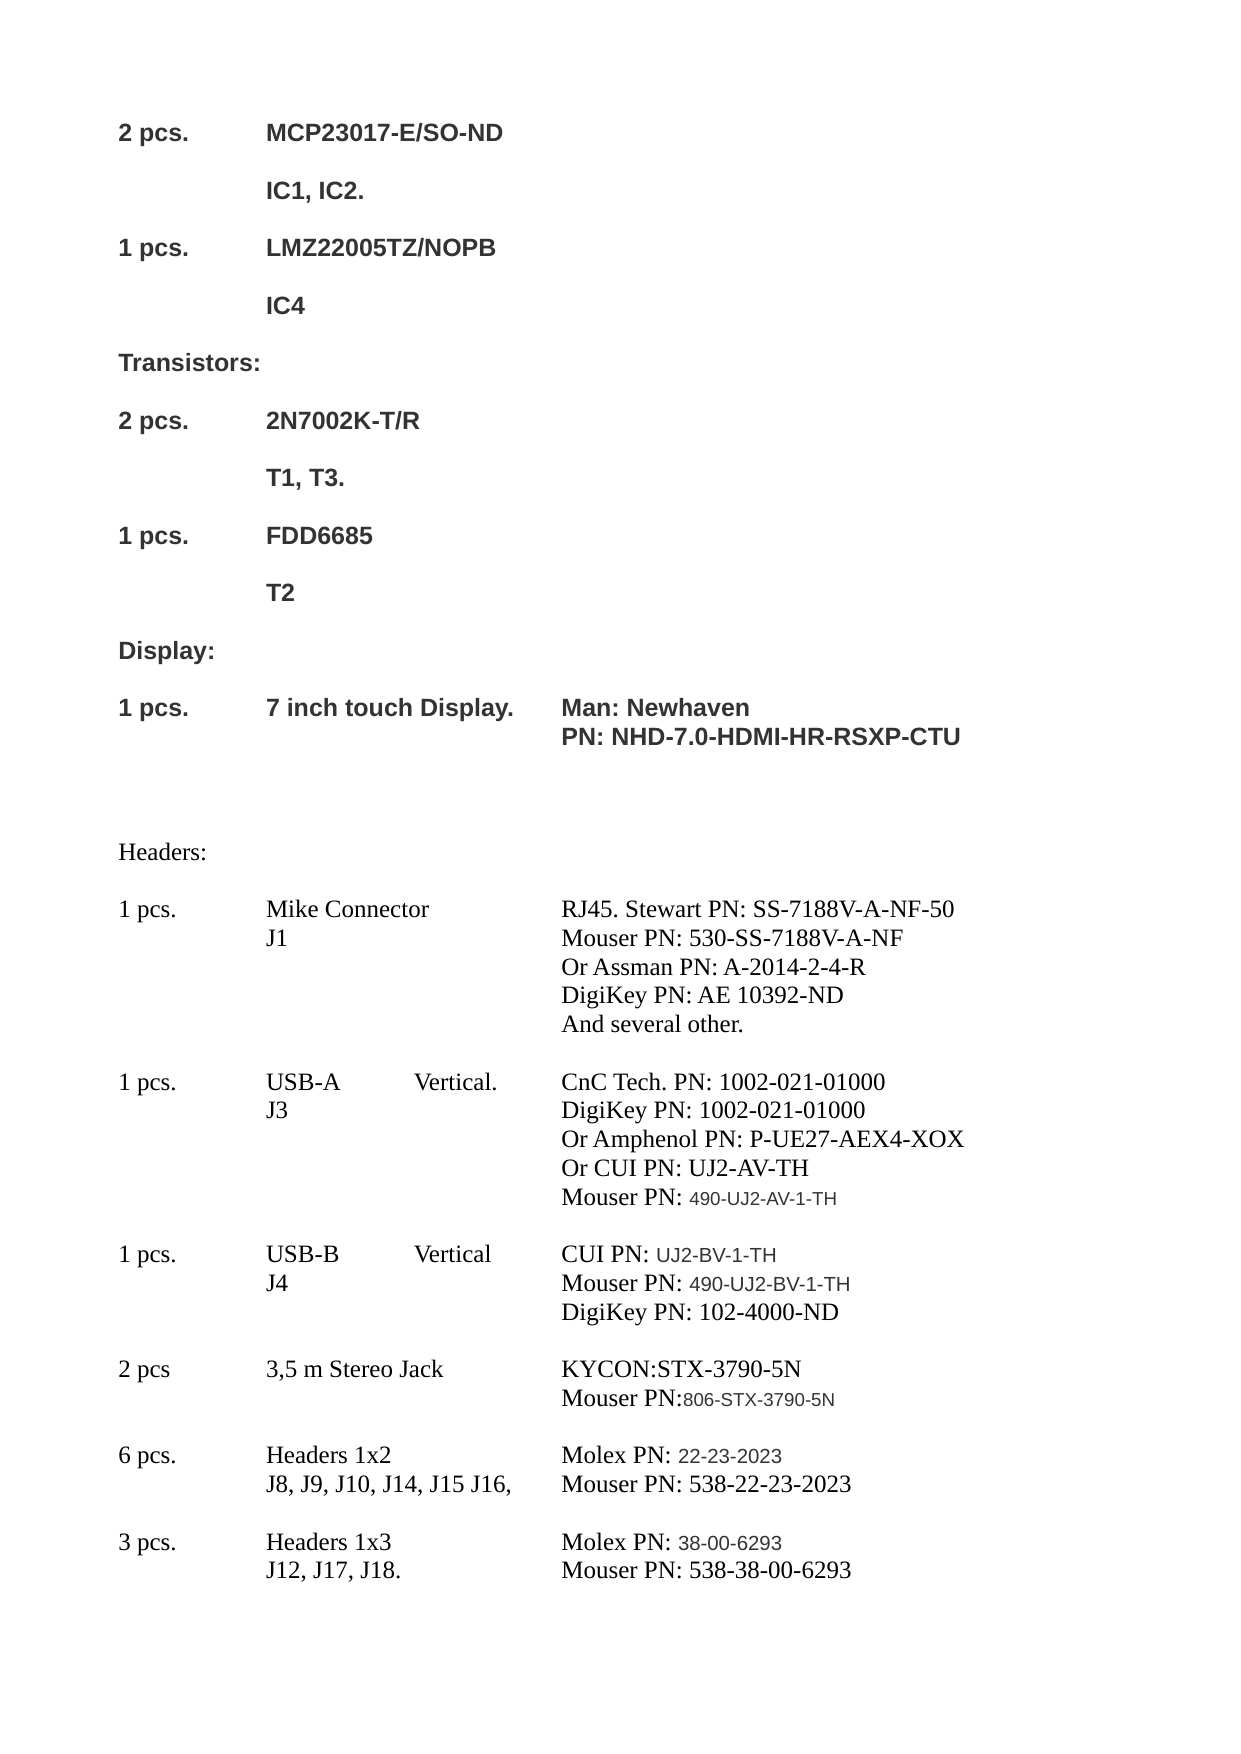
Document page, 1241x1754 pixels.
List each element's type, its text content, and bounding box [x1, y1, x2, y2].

text Headers: [118, 837, 1122, 866]
text J12, J17, J18. Mouser PN: 538-38-00-6293 [118, 1556, 1122, 1584]
text T2 [118, 578, 1122, 607]
text 6 pcs. Headers 1x2 Molex PN: 22-23-2023 [118, 1441, 1122, 1469]
text Or CUI PN: UJ2-AV-TH [118, 1153, 1122, 1182]
text 1 pcs. Mike Connector RJ45. Stewart PN: SS-7188V-A-NF-50 [118, 894, 1122, 923]
text 2 pcs. MCP23017-E/SO-ND [118, 118, 1122, 147]
text 1 pcs. USB-B Vertical CUI PN: UJ2-BV-1-TH [118, 1239, 1122, 1268]
text And several other. [118, 1009, 1122, 1038]
text DigiKey PN: 102-4000-ND [118, 1297, 1122, 1326]
text J4 Mouser PN: 490-UJ2-BV-1-TH [118, 1268, 1122, 1297]
text PN: NHD-7.0-HDMI-HR-RSXP-CTU [118, 722, 1122, 751]
text 1 pcs. LMZ22005TZ/NOPB [118, 233, 1122, 262]
text J3 DigiKey PN: 1002-021-01000 [118, 1096, 1122, 1124]
text 2 pcs 3,5 m Stereo Jack KYCON:STX-3790-5N [118, 1354, 1122, 1383]
text J8, J9, J10, J14, J15 J16, Mouser PN: 538-22-23-2023 [118, 1469, 1122, 1498]
text Mouser PN:806-STX-3790-5N [118, 1383, 1122, 1412]
text IC4 [118, 291, 1122, 319]
text T1, T3. [118, 463, 1122, 492]
text IC1, IC2. [118, 176, 1122, 204]
text Mouser PN: 490-UJ2-AV-1-TH [118, 1182, 1122, 1211]
text Or Amphenol PN: P-UE27-AEX4-XOX [118, 1124, 1122, 1153]
text Or Assman PN: A-2014-2-4-R [118, 952, 1122, 981]
text J1 Mouser PN: 530-SS-7188V-A-NF [118, 923, 1122, 952]
text 1 pcs. FDD6685 [118, 521, 1122, 549]
text 1 pcs. 7 inch touch Display. Man: Newhaven [118, 693, 1122, 722]
text 3 pcs. Headers 1x3 Molex PN: 38-00-6293 [118, 1527, 1122, 1556]
text DigiKey PN: AE 10392-ND [118, 981, 1122, 1009]
text 1 pcs. USB-A Vertical. CnC Tech. PN: 1002-021-01000 [118, 1067, 1122, 1096]
text Display: [118, 636, 1122, 664]
text 2 pcs. 2N7002K-T/R [118, 406, 1122, 434]
text Transistors: [118, 348, 1122, 377]
